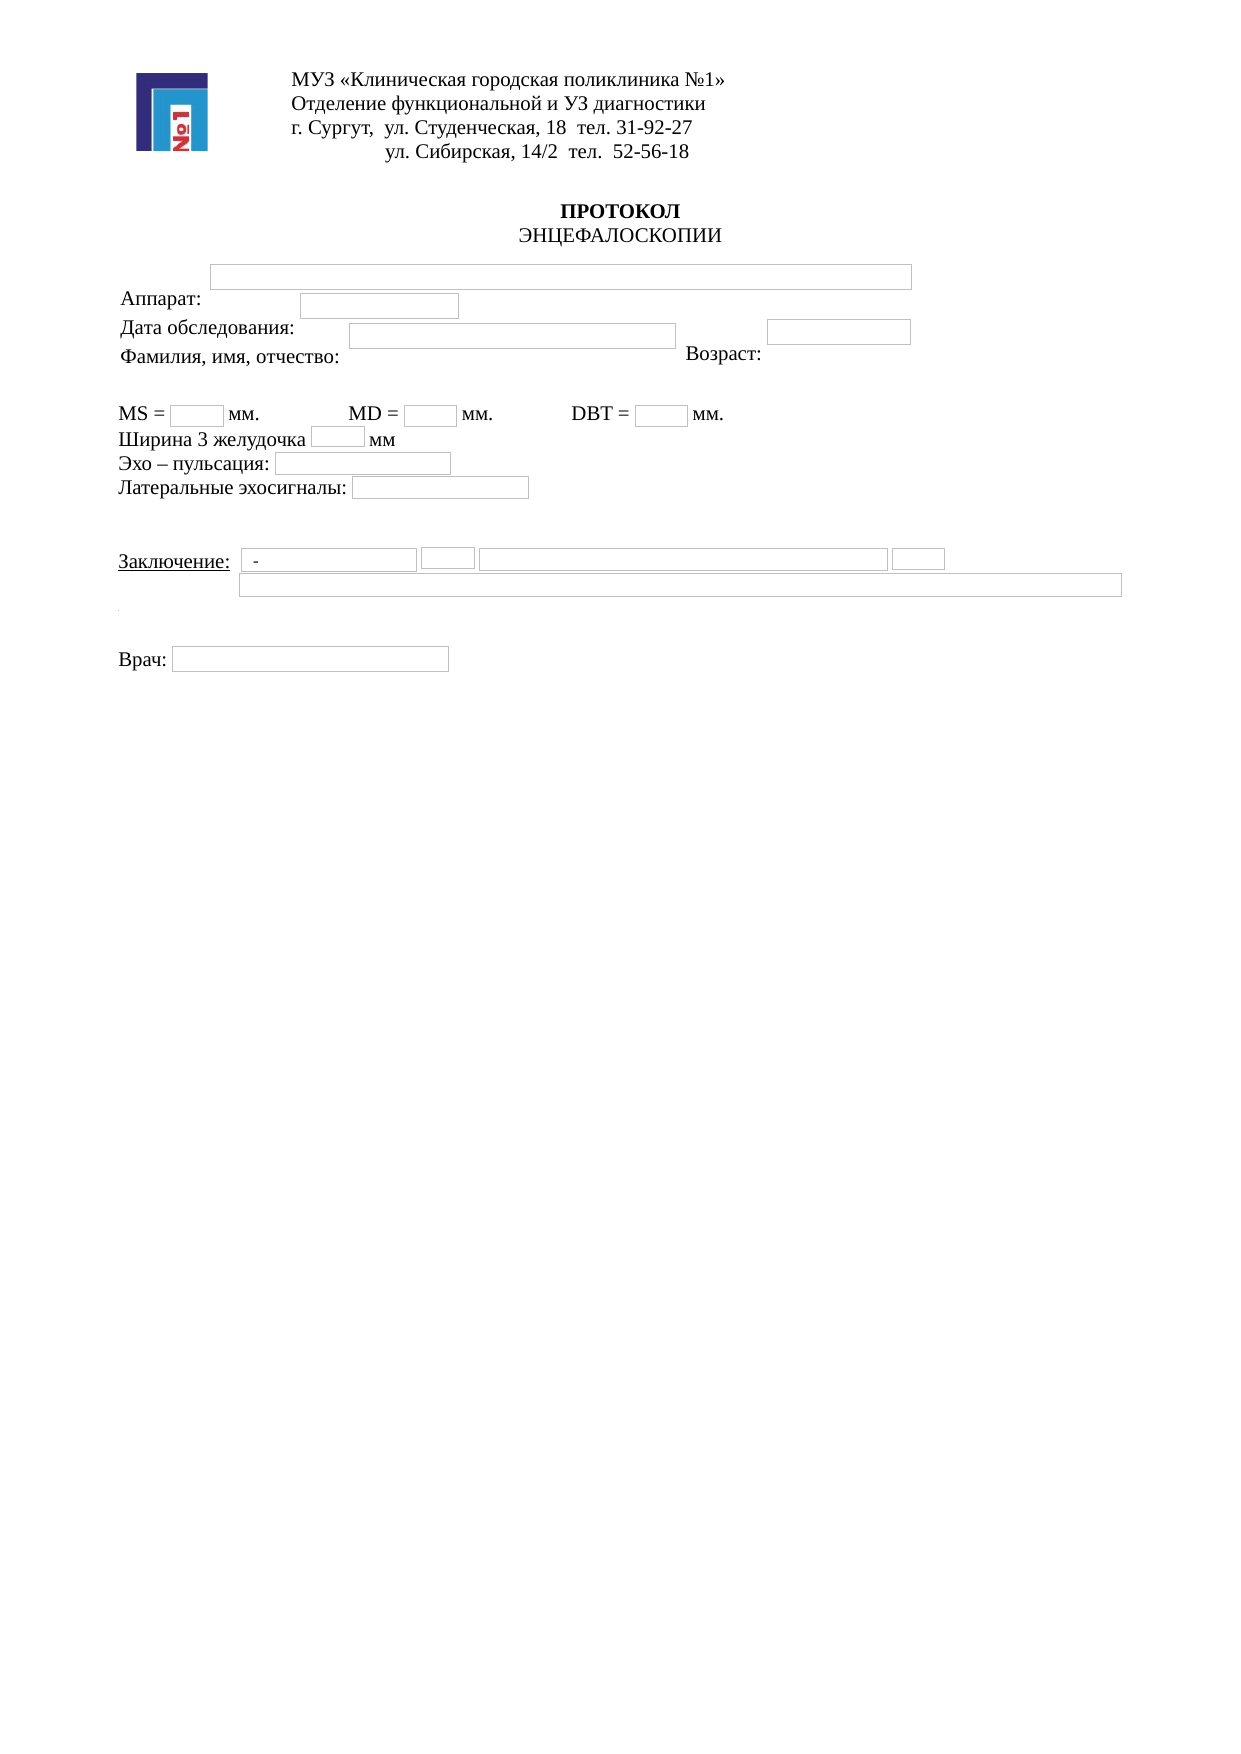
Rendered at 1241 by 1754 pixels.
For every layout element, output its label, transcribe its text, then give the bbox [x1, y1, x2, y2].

text Врач: [118, 646, 172, 671]
text Заключение: [118, 547, 1122, 573]
text ЭНЦЕФАЛОСКОПИИ [118, 223, 1122, 247]
text MS = мм. MD = мм. DBT = мм. [118, 401, 1122, 426]
subtitle ПРОТОКОЛ [118, 199, 1122, 223]
text Ширина 3 желудочка мм [118, 426, 1122, 451]
table_header [118, 67, 291, 175]
table_header МУЗ «Клиническая городская поликлиника №1» Отделение функциональной и УЗ диагностики г. Сургут, ул. Студенческая, 18 тел. 31-92-27 ул. Сибирская, 14/2 тел. 52-56-18 [291, 67, 1122, 175]
text Эхо – пульсация: [118, 451, 1122, 475]
text Латеральные эхосигналы: [118, 475, 1122, 499]
text [449, 646, 1122, 671]
